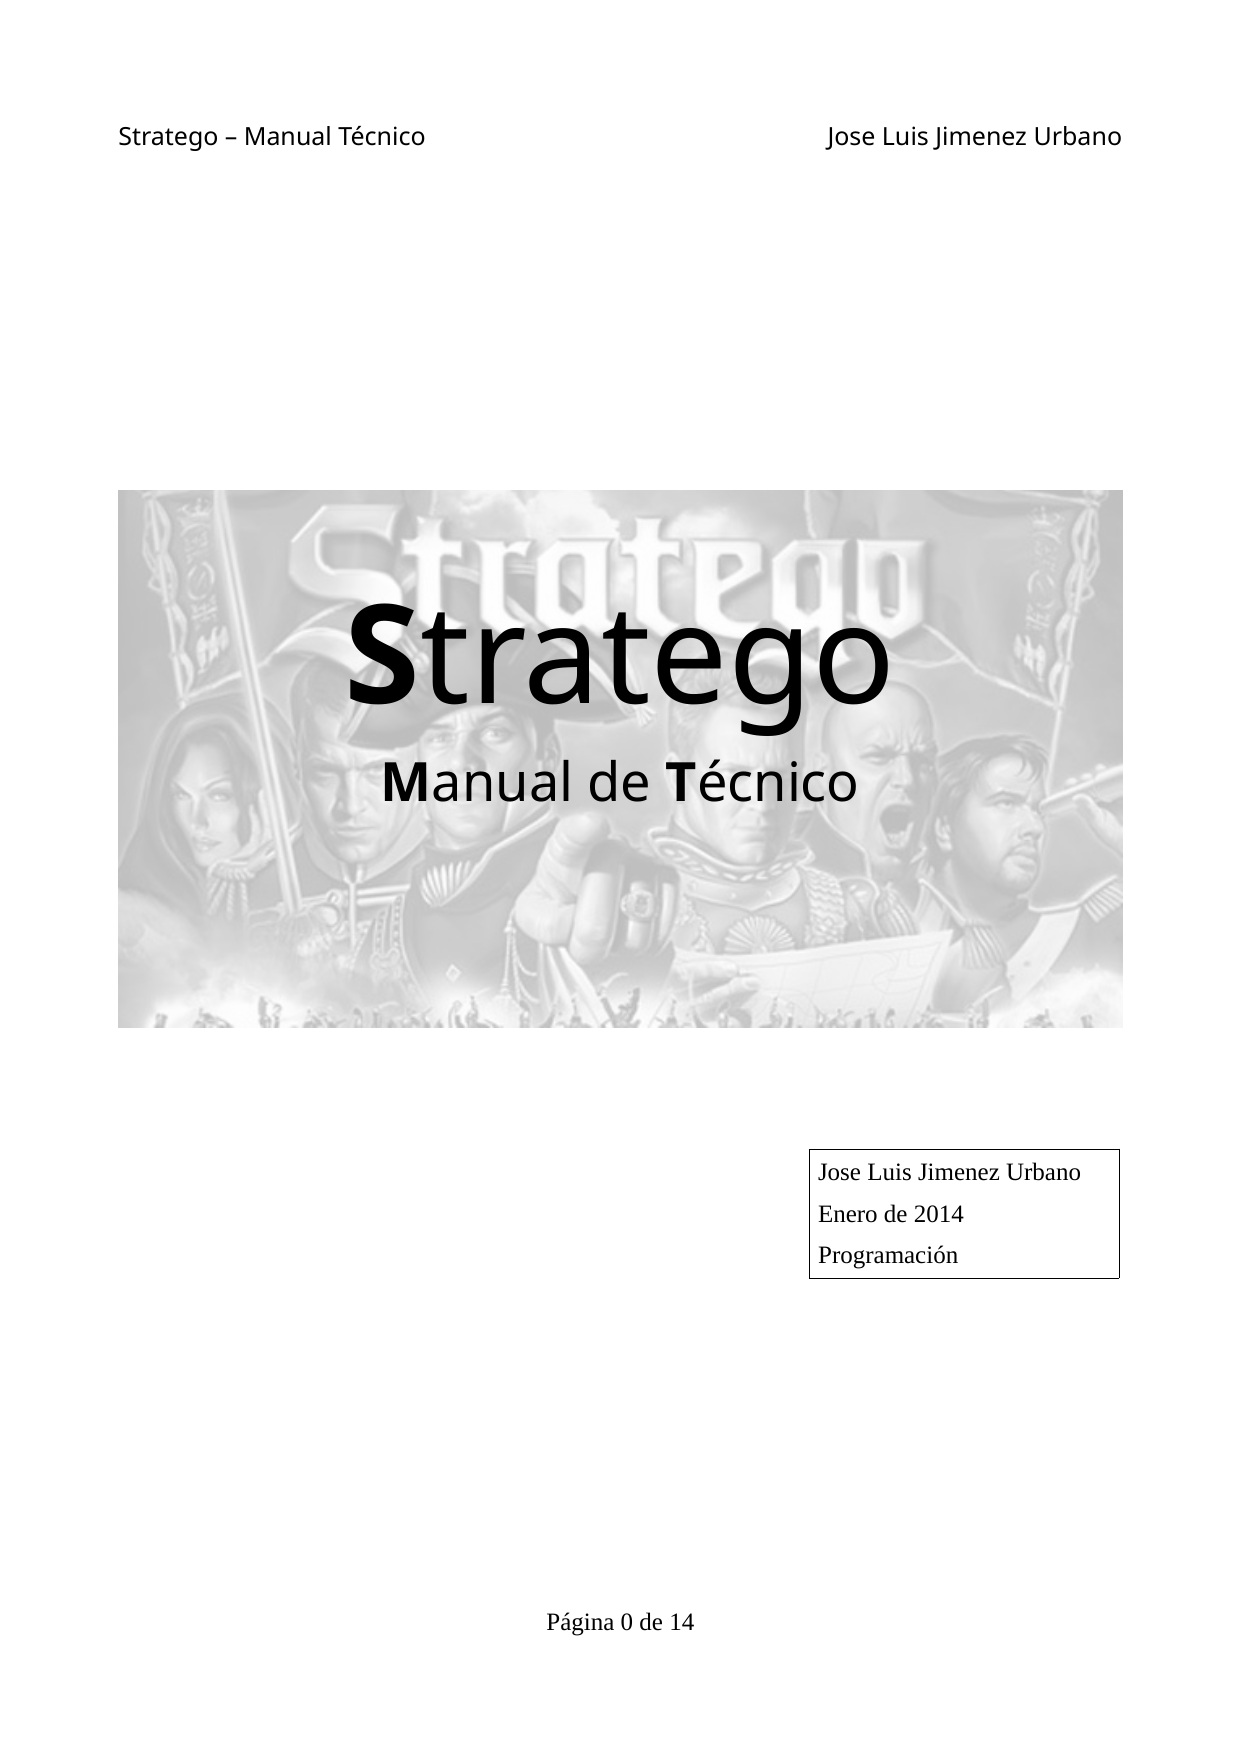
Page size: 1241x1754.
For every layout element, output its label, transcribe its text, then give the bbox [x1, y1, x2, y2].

text Enero de 2014 [818, 1199, 1110, 1227]
text Jose Luis Jimenez Urbano [818, 1157, 1110, 1186]
text Programación [818, 1240, 1110, 1269]
